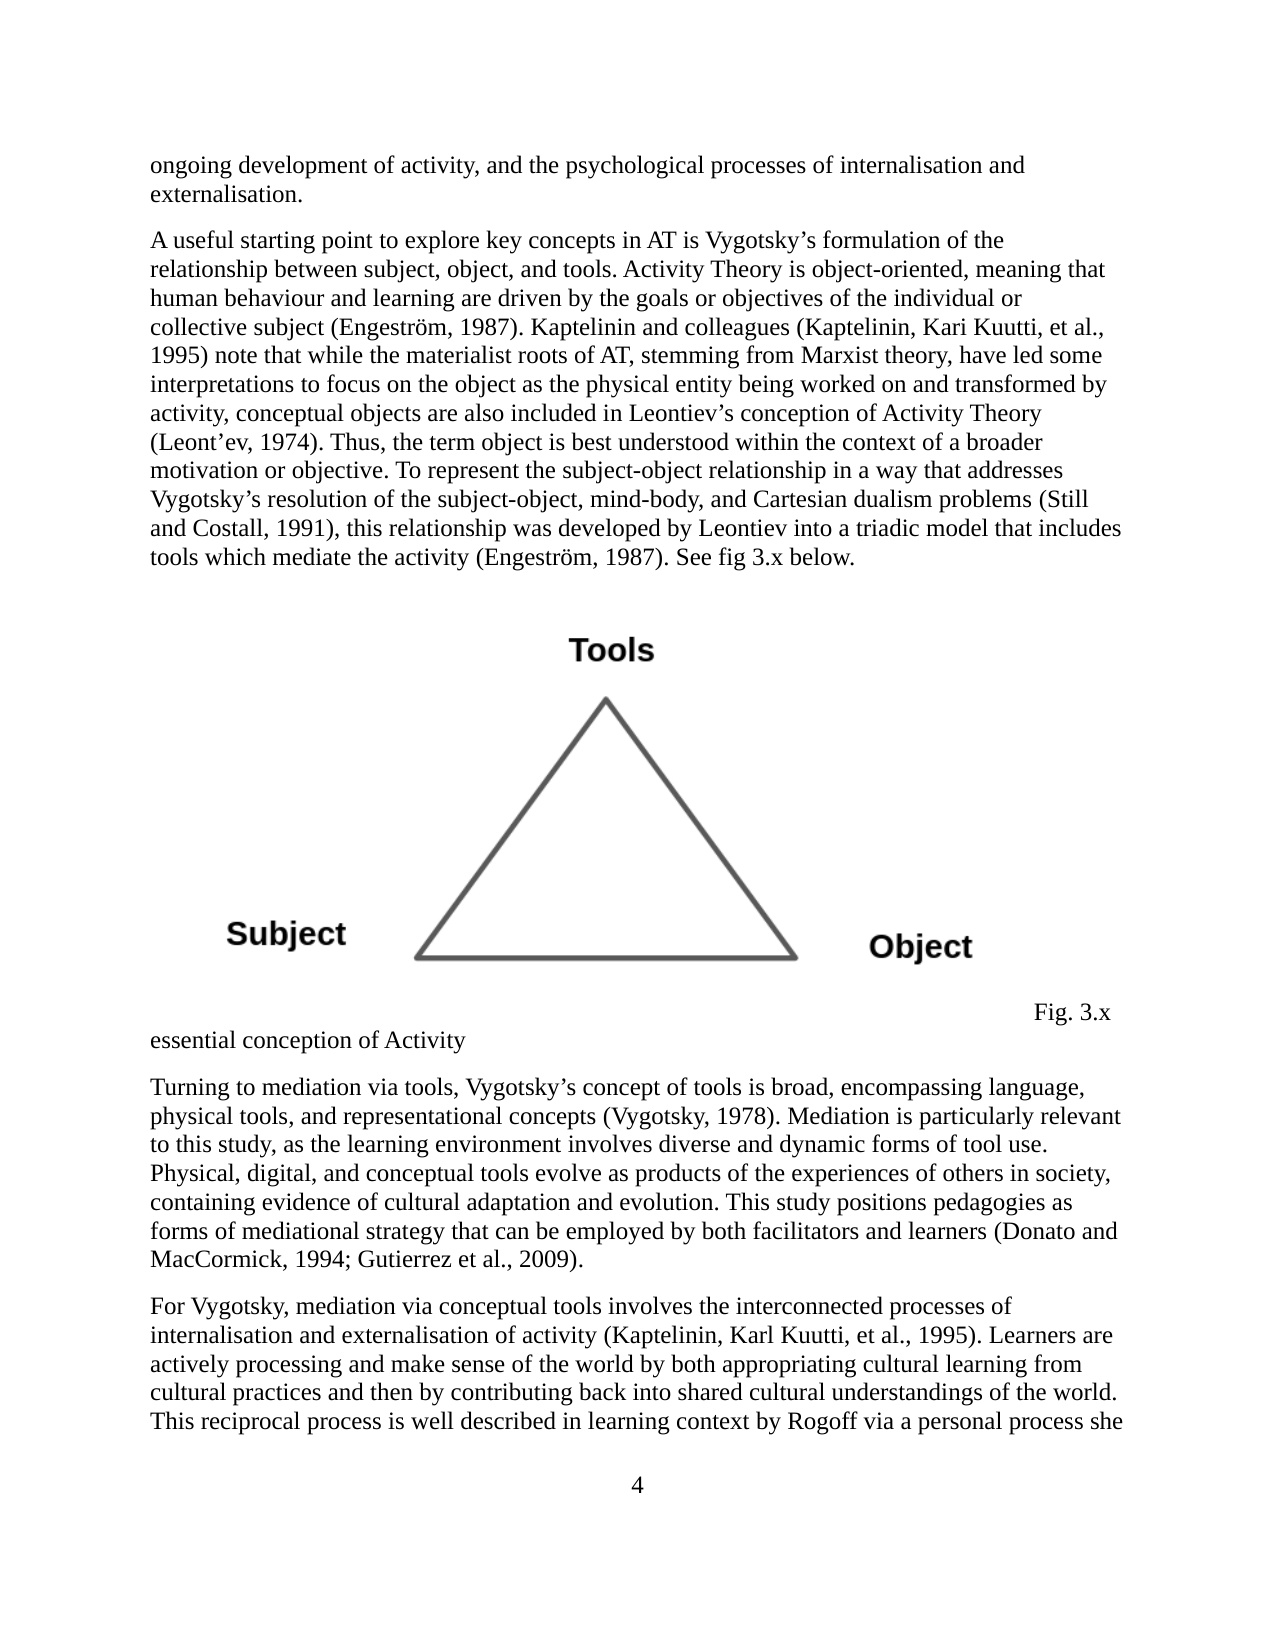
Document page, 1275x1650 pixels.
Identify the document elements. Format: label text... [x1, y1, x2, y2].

text ongoing development of activity, and the psychological processes of internalisation and externalisation. [150, 150, 1125, 207]
text Fig. 3.x essential conception of Activity [150, 588, 1125, 1054]
text A useful starting point to explore key concepts in AT is Vygotsky’s formulation of the relationship between subject, object, and tools. Activity Theory is object-oriented, meaning that human behaviour and learning are driven by the goals or objectives of the individual or collective subject (Engeström, 1987). Kaptelinin and colleagues (Kaptelinin, Kari Kuutti, et al., 1995) note that while the materialist roots of AT, stemming from Marxist theory, have led some interpretations to focus on the object as the physical entity being worked on and transformed by activity, conceptual objects are also included in Leontiev’s conception of Activity Theory (Leont’ev, 1974). Thus, the term object is best understood within the context of a broader motivation or objective. To represent the subject-object relationship in a way that addresses Vygotsky’s resolution of the subject-object, mind-body, and Cartesian dualism problems (Still and Costall, 1991), this relationship was developed by Leontiev into a triadic model that includes tools which mediate the activity (Engeström, 1987). See fig 3.x below. [150, 225, 1125, 570]
text For Vygotsky, mediation via conceptual tools involves the interconnected processes of internalisation and externalisation of activity (Kaptelinin, Karl Kuutti, et al., 1995). Learners are actively processing and make sense of the world by both appropriating cultural learning from cultural practices and then by contributing back into shared cultural understandings of the world. This reciprocal process is well described in learning context by Rogoff via a personal process she [150, 1291, 1125, 1435]
picture [150, 588, 1028, 1020]
text Turning to mediation via tools, Vygotsky’s concept of tools is broad, encompassing language, physical tools, and representational concepts (Vygotsky, 1978). Mediation is particularly relevant to this study, as the learning environment involves diverse and dynamic forms of tool use. Physical, digital, and conceptual tools evolve as products of the experiences of others in society, containing evidence of cultural adaptation and evolution. This study positions pedagogies as forms of mediational strategy that can be employed by both facilitators and learners (Donato and MacCormick, 1994; Gutierrez et al., 2009). [150, 1072, 1125, 1273]
